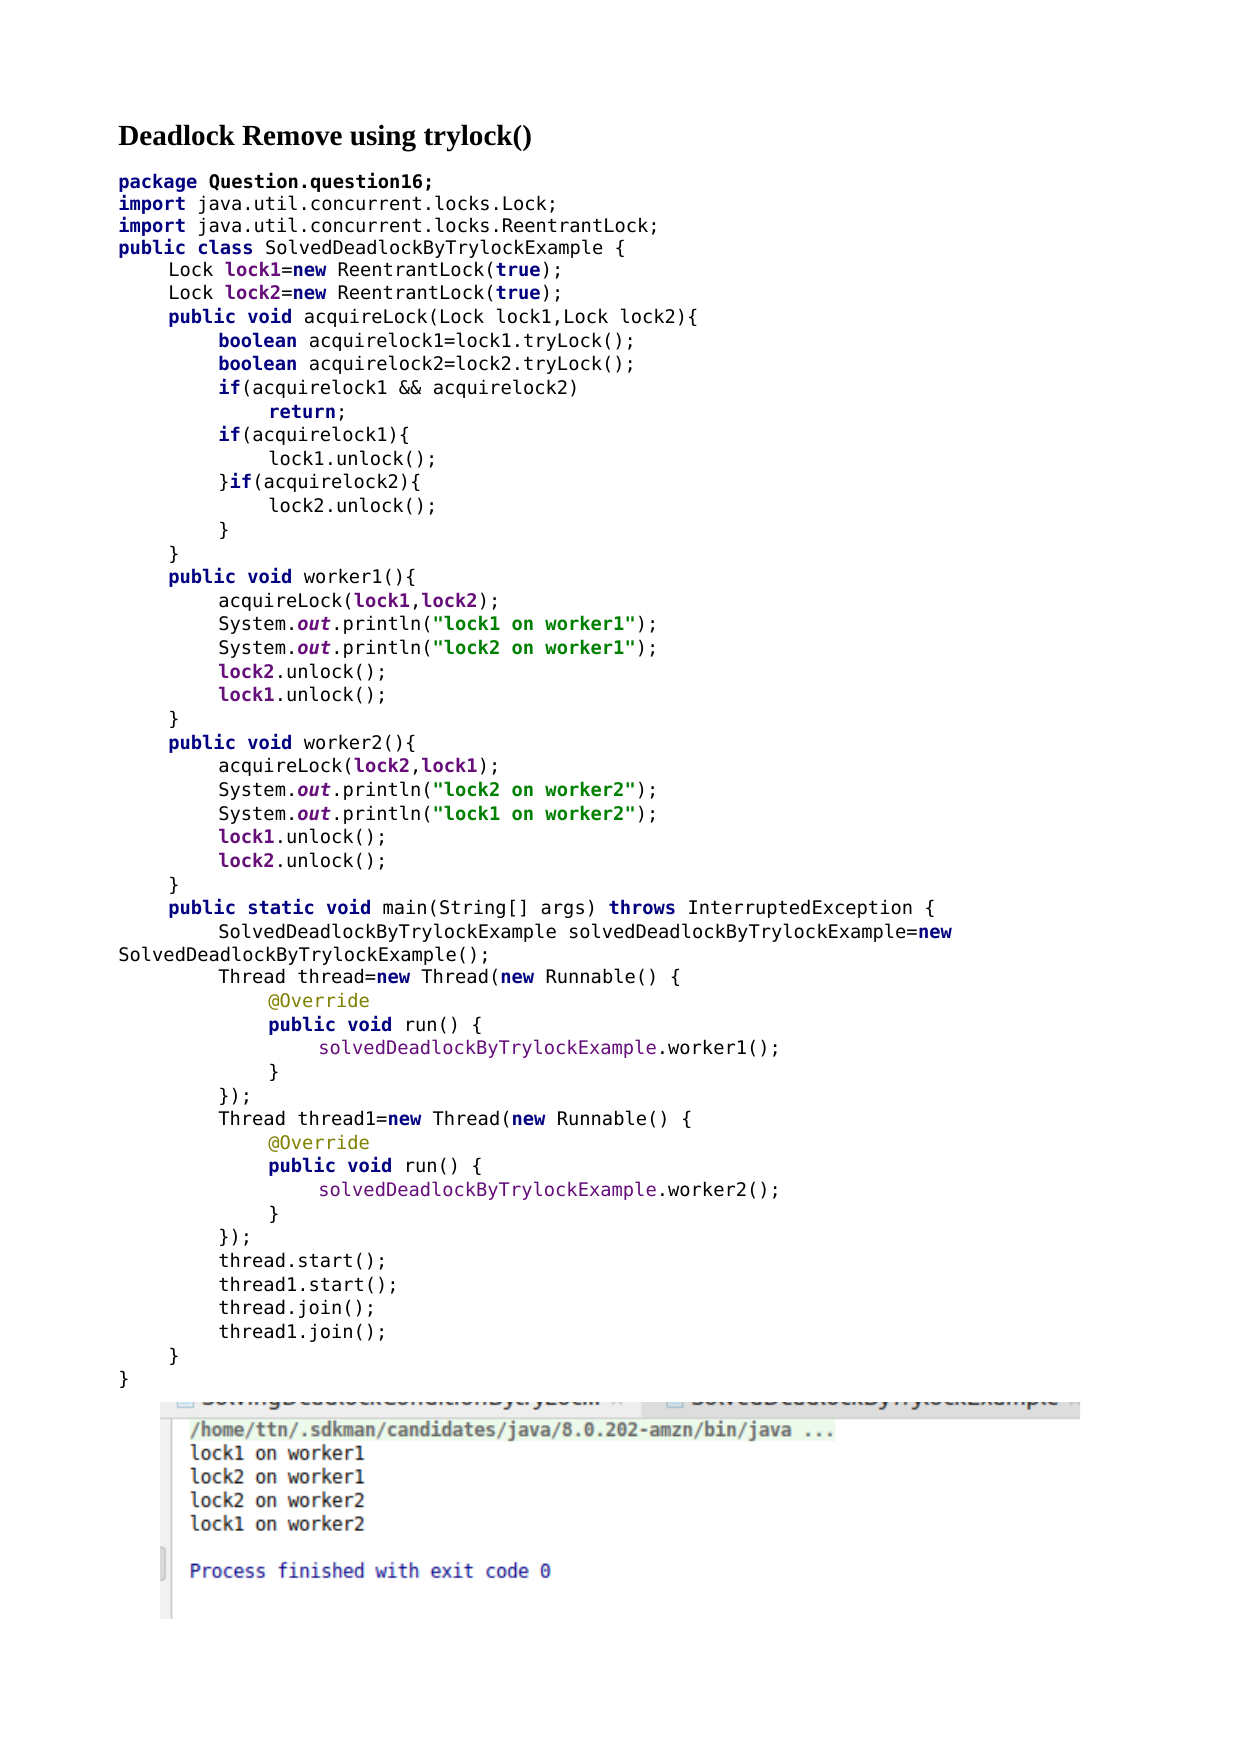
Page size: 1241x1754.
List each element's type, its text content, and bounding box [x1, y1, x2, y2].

text System.out.println("lock1 on worker1"); [118, 613, 1122, 637]
text public void worker2(){ [118, 732, 1122, 755]
text lock2.unlock(); [118, 661, 1122, 684]
text public void acquireLock(Lock lock1,Lock lock2){ [118, 306, 1122, 330]
text System.out.println("lock1 on worker2"); [118, 803, 1122, 826]
text System.out.println("lock2 on worker1"); [118, 637, 1122, 661]
text lock1.unlock(); [118, 448, 1122, 472]
text } [118, 873, 1122, 897]
text solvedDeadlockByTrylockExample.worker2(); [118, 1179, 1122, 1203]
text import java.util.concurrent.locks.Lock; [118, 193, 1122, 215]
text lock1.unlock(); [118, 684, 1122, 708]
text boolean acquirelock1=lock1.tryLock(); [118, 330, 1122, 353]
text Deadlock Remove using trylock() [118, 118, 1122, 152]
text System.out.println("lock2 on worker2"); [118, 779, 1122, 803]
text } [118, 1061, 1122, 1084]
text lock2.unlock(); [118, 850, 1122, 873]
text }if(acquirelock2){ [118, 472, 1122, 495]
text boolean acquirelock2=lock2.tryLock(); [118, 353, 1122, 377]
text SolvedDeadlockByTrylockExample solvedDeadlockByTrylockExample=new SolvedDeadlockByTrylockExample(); [118, 921, 1122, 966]
text lock1.unlock(); [118, 826, 1122, 850]
text } [118, 542, 1122, 566]
text } [118, 708, 1122, 732]
text import java.util.concurrent.locks.ReentrantLock; [118, 215, 1122, 237]
picture [160, 1402, 1081, 1619]
text public static void main(String[] args) throws InterruptedException { [118, 897, 1122, 921]
text } [118, 1345, 1122, 1368]
text public void run() { [118, 1014, 1122, 1037]
text solvedDeadlockByTrylockExample.worker1(); [118, 1037, 1122, 1061]
text Lock lock1=new ReentrantLock(true); [118, 259, 1122, 282]
text if(acquirelock1){ [118, 424, 1122, 448]
text }); [118, 1226, 1122, 1250]
text Thread thread=new Thread(new Runnable() { [118, 966, 1122, 990]
text public void run() { [118, 1156, 1122, 1179]
text } [118, 1368, 1122, 1390]
text lock2.unlock(); [118, 495, 1122, 519]
text thread1.join(); [118, 1321, 1122, 1345]
text if(acquirelock1 && acquirelock2) [118, 377, 1122, 401]
text } [118, 519, 1122, 542]
text }); [118, 1084, 1122, 1108]
text Lock lock2=new ReentrantLock(true); [118, 282, 1122, 306]
text acquireLock(lock1,lock2); [118, 590, 1122, 613]
text @Override [118, 1132, 1122, 1156]
text thread.join(); [118, 1297, 1122, 1321]
text return; [118, 401, 1122, 424]
text thread1.start(); [118, 1274, 1122, 1297]
text } [118, 1203, 1122, 1226]
text public void worker1(){ [118, 566, 1122, 590]
text public class SolvedDeadlockByTrylockExample { [118, 237, 1122, 259]
text @Override [118, 990, 1122, 1014]
text acquireLock(lock2,lock1); [118, 755, 1122, 779]
text Thread thread1=new Thread(new Runnable() { [118, 1108, 1122, 1132]
text thread.start(); [118, 1250, 1122, 1274]
text package Question.question16; [118, 171, 1122, 193]
